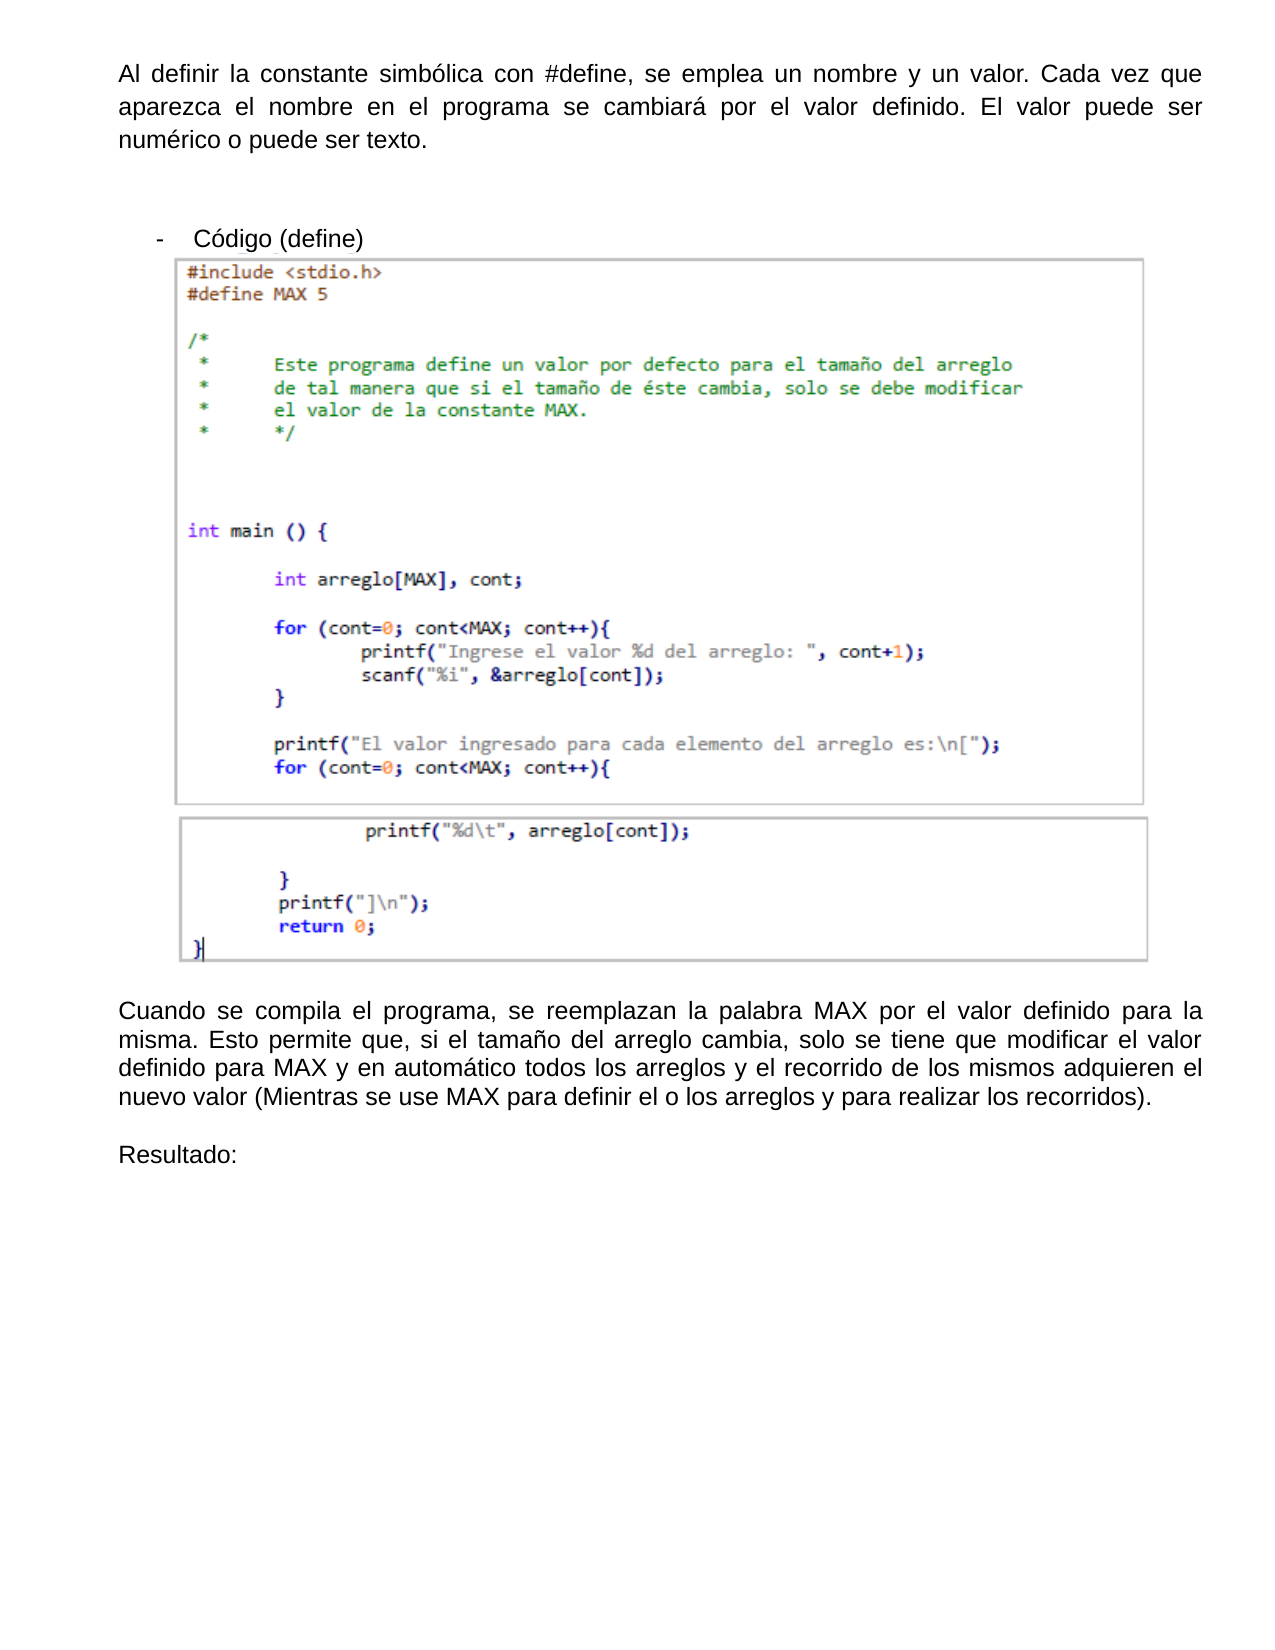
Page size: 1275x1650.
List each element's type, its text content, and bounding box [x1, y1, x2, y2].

text Resultado: [118, 1139, 1205, 1168]
text Al definir la constante simbólica con #define, se emplea un nombre y un valor. Cada vez que aparezca el nombre en el programa se cambiará por el valor definido. El valor puede ser numérico o puede ser texto. [118, 59, 1205, 154]
list Código (define) [156, 224, 1205, 253]
text Cuando se compila el programa, se reemplazan la palabra MAX por el valor definido para la misma. Esto permite que, si el tamaño del arreglo cambia, solo se tiene que modificar el valor definido para MAX y en automático todos los arreglos y el recorrido de los mismos adquieren el nuevo valor (Mientras se use MAX para definir el o los arreglos y para realizar los recorridos). [118, 996, 1205, 1111]
